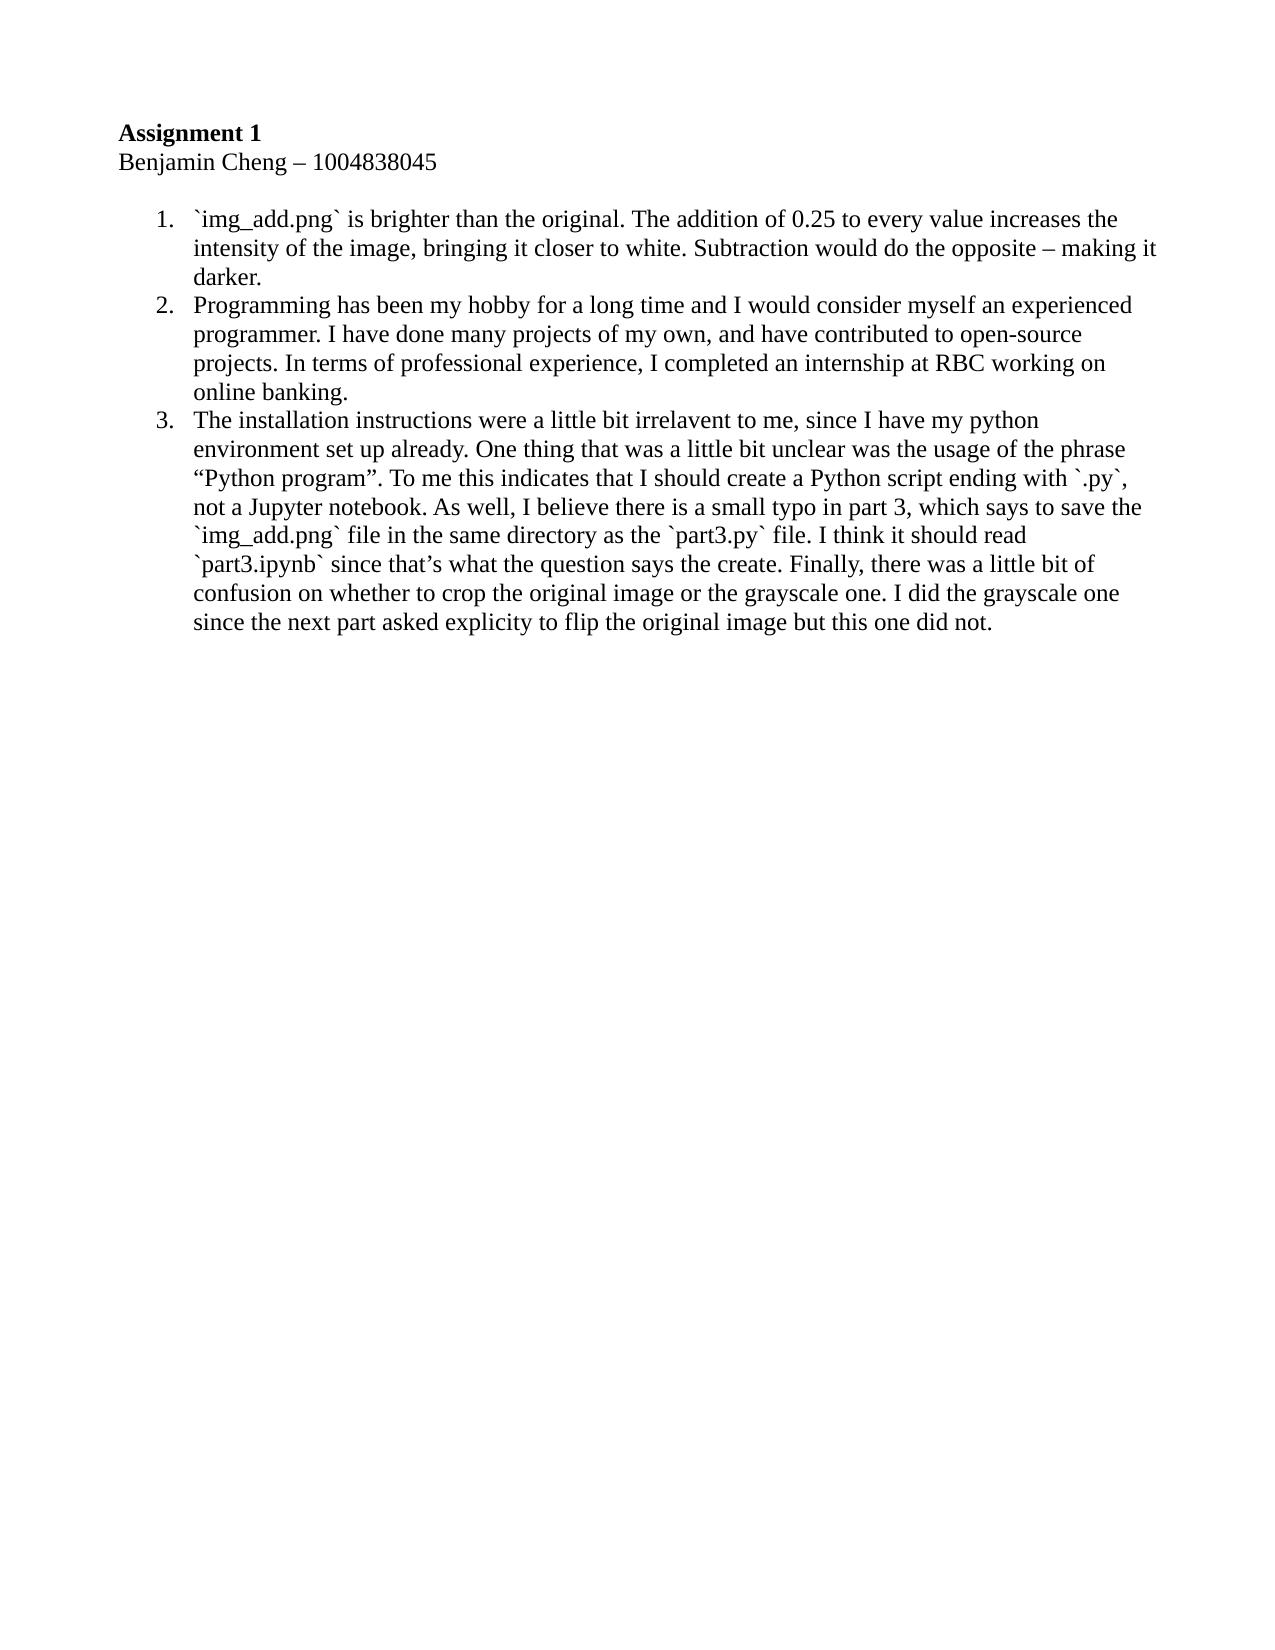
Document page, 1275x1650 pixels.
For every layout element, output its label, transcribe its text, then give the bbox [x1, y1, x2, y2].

text Benjamin Cheng – 1004838045 [118, 147, 1157, 176]
list The installation instructions were a little bit irrelavent to me, since I have my python environment set up already. One thing that was a little bit unclear was the usage of the phrase “Python program”. To me this indicates that I should create a Python script ending with `.py`, not a Jupyter notebook. As well, I believe there is a small typo in part 3, which says to save the `img_add.png` file in the same directory as the `part3.py` file. I think it should read `part3.ipynb` since that’s what the question says the create. Finally, there was a little bit of confusion on whether to crop the original image or the grayscale one. I did the grayscale one since the next part asked explicity to flip the original image but this one did not. [156, 406, 1157, 636]
list `img_add.png` is brighter than the original. The addition of 0.25 to every value increases the intensity of the image, bringing it closer to white. Subtraction would do the opposite – making it darker. [156, 204, 1157, 291]
text Assignment 1 [118, 118, 1157, 147]
list Programming has been my hobby for a long time and I would consider myself an experienced programmer. I have done many projects of my own, and have contributed to open-source projects. In terms of professional experience, I completed an internship at RBC working on online banking. [156, 291, 1157, 406]
